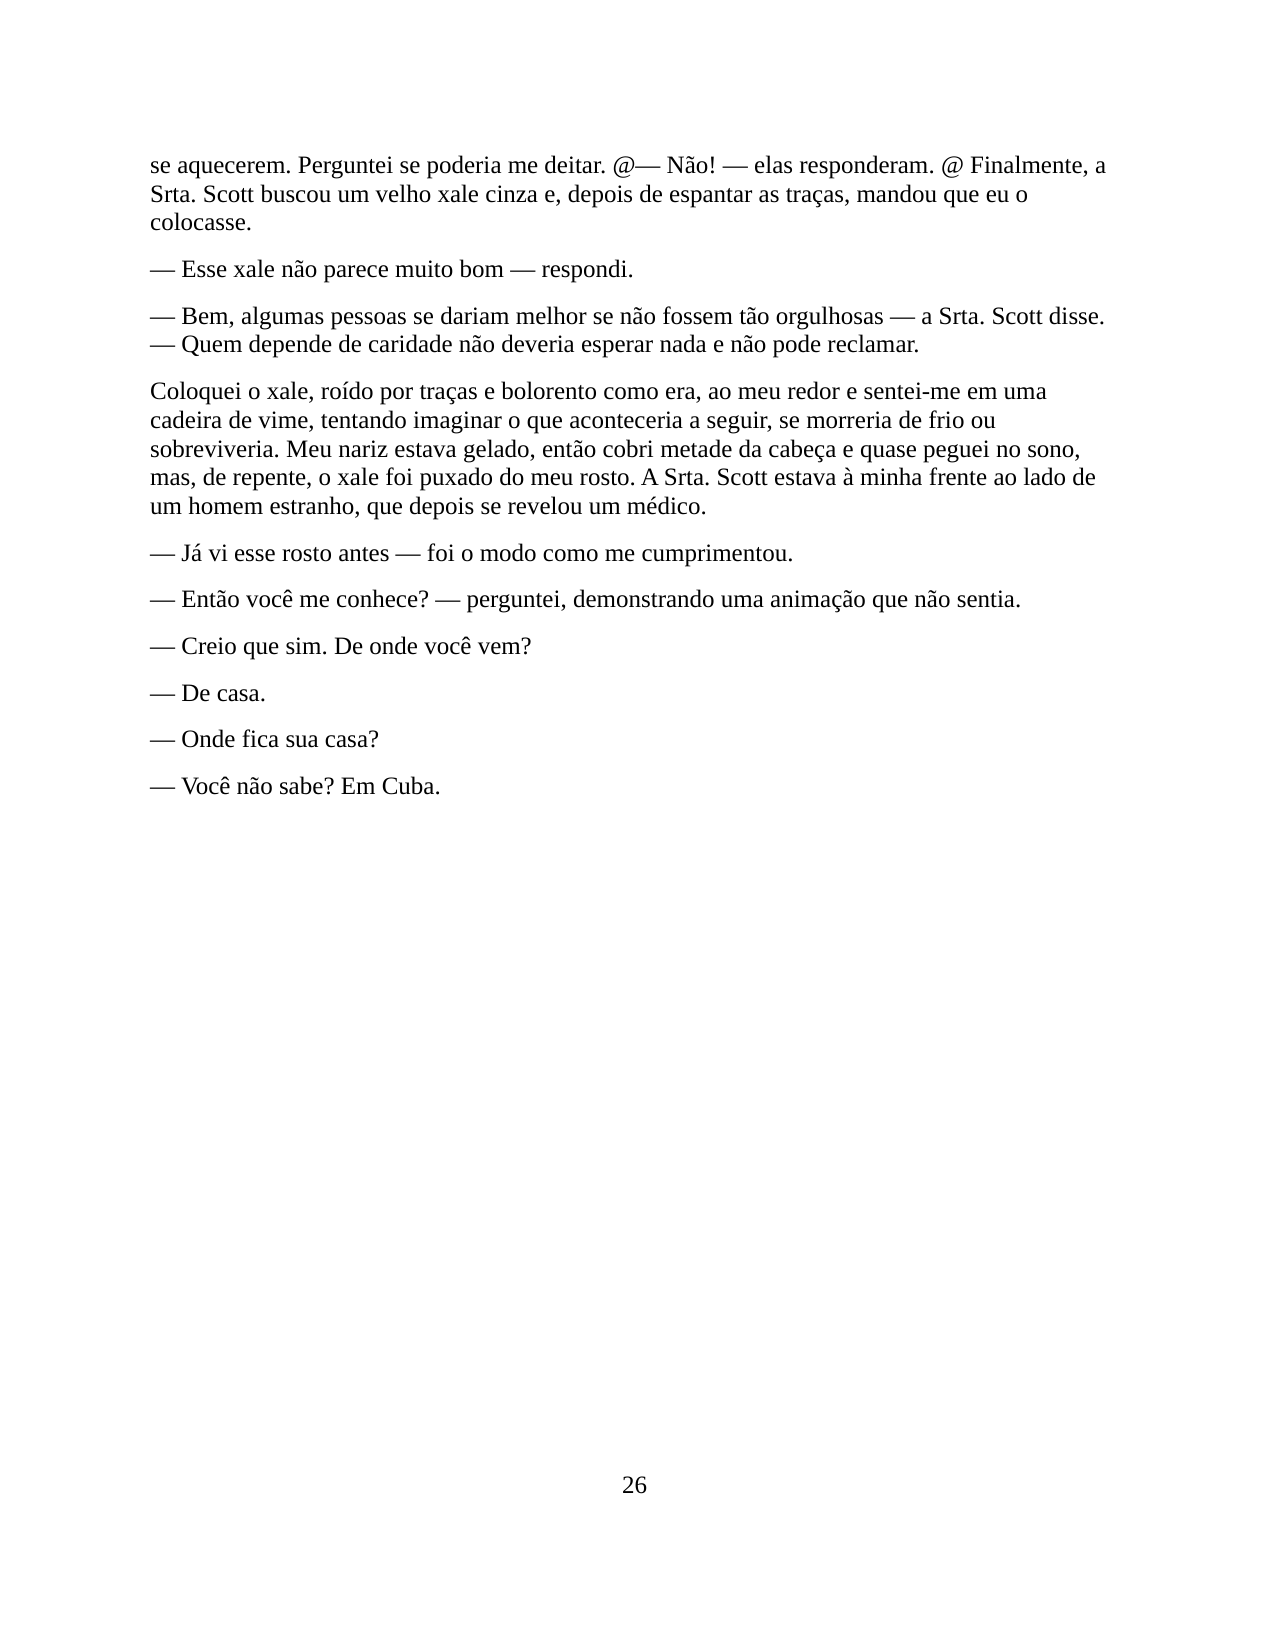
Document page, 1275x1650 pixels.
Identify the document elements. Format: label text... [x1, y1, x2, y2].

text — Bem, algumas pessoas se dariam melhor se não fossem tão orgulhosas — a Srta. Scott disse. — Quem depende de caridade não deveria esperar nada e não pode reclamar. [150, 301, 1125, 358]
text Coloquei o xale, roído por traças e bolorento como era, ao meu redor e sentei-me em uma cadeira de vime, tentando imaginar o que aconteceria a seguir, se morreria de frio ou sobreviveria. Meu nariz estava gelado, então cobri metade da cabeça e quase peguei no sono, mas, de repente, o xale foi puxado do meu rosto. A Srta. Scott estava à minha frente ao lado de um homem estranho, que depois se revelou um médico. [150, 376, 1125, 520]
text se aquecerem. Perguntei se poderia me deitar. @— Não! — elas responderam. @ Finalmente, a Srta. Scott buscou um velho xale cinza e, depois de espantar as traças, mandou que eu o colocasse. [150, 150, 1125, 236]
text — Esse xale não parece muito bom — respondi. [150, 254, 1125, 283]
text — Então você me conhece? — perguntei, demonstrando uma animação que não sentia. [150, 584, 1125, 613]
text — De casa. [150, 678, 1125, 707]
text — Creio que sim. De onde você vem? [150, 631, 1125, 660]
text — Já vi esse rosto antes — foi o modo como me cumprimentou. [150, 538, 1125, 567]
text — Você não sabe? Em Cuba. [150, 771, 1125, 800]
text — Onde fica sua casa? [150, 724, 1125, 753]
